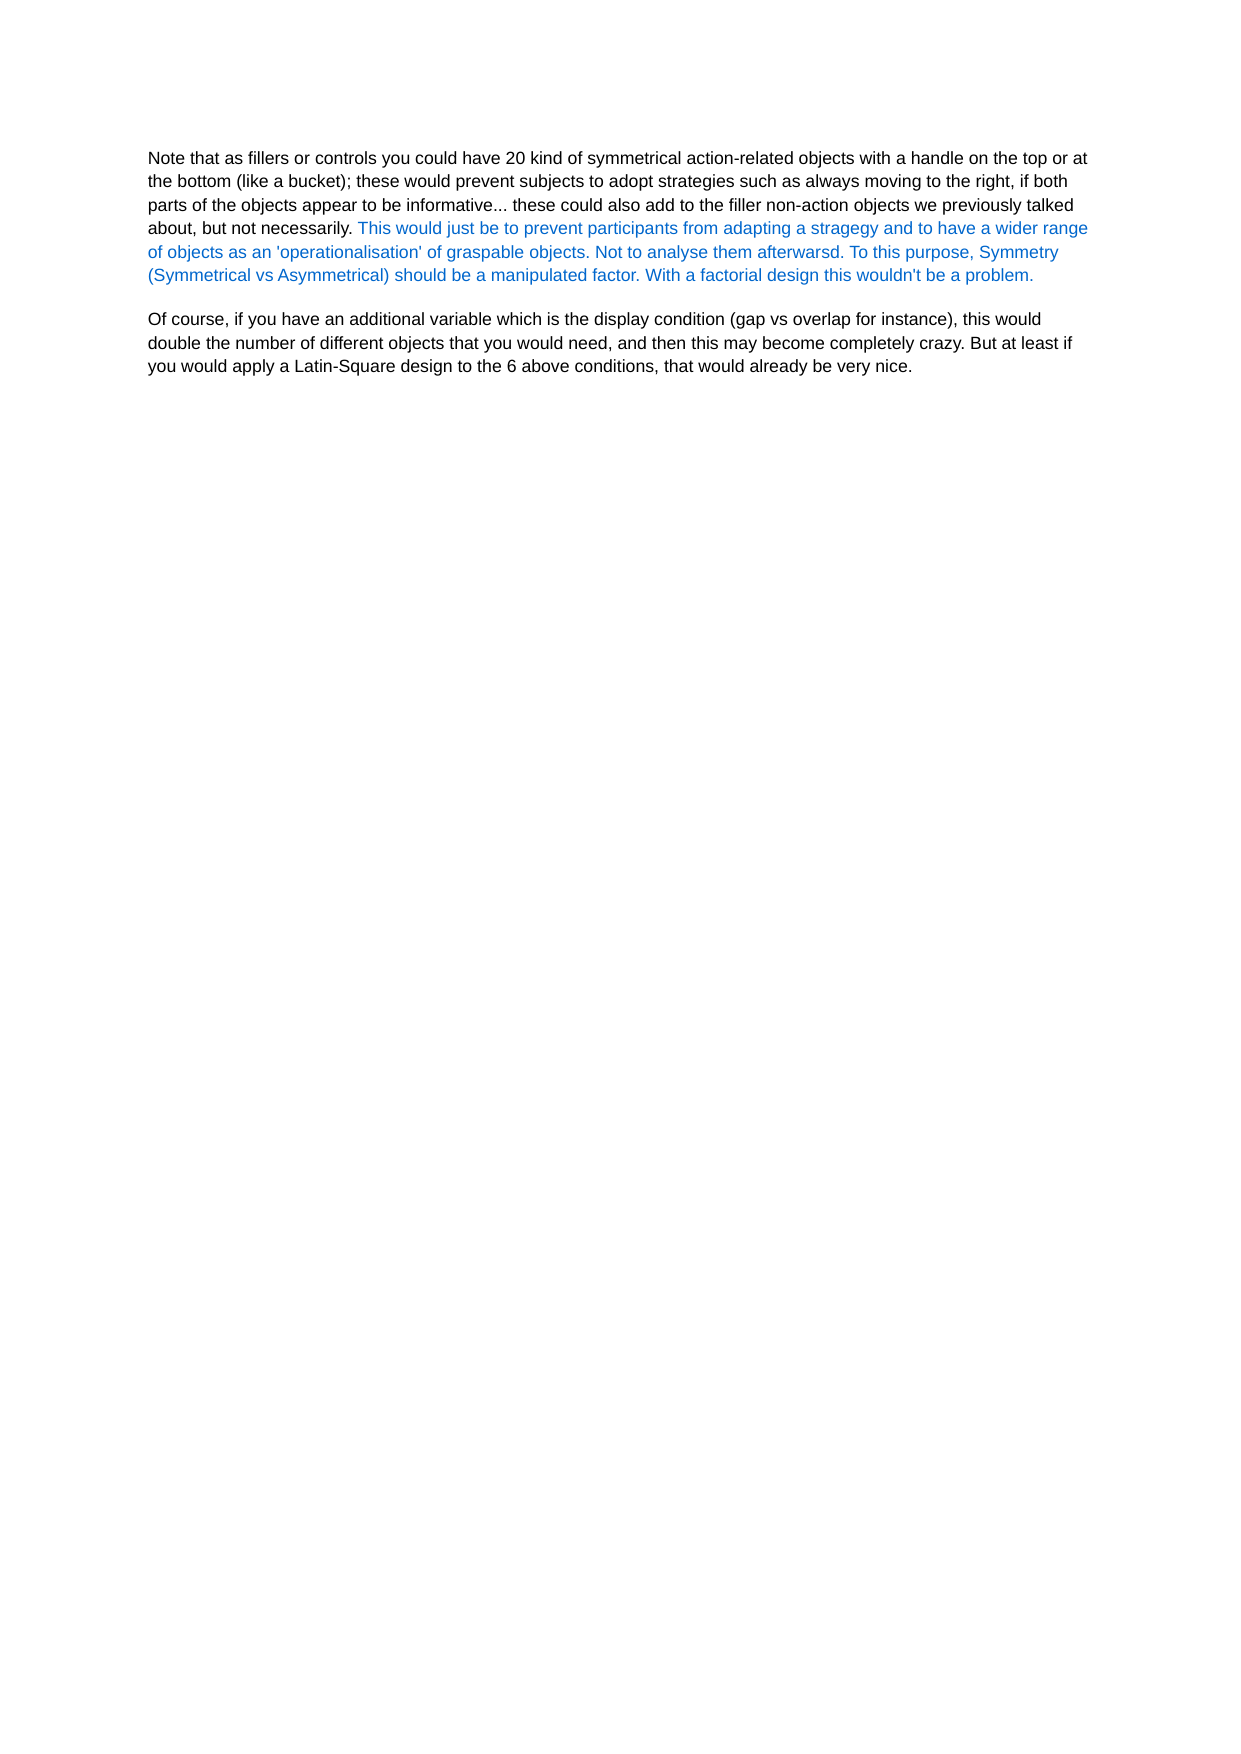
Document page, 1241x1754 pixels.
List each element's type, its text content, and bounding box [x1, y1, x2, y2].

text Of course, if you have an additional variable which is the display condition (gap vs overlap for instance), this would double the number of different objects that you would need, and then this may become completely crazy. But at least if you would apply a Latin-Square design to the 6 above conditions, that would already be very nice. [148, 309, 1093, 376]
text Note that as fillers or controls you could have 20 kind of symmetrical action-related objects with a handle on the top or at the bottom (like a bucket); these would prevent subjects to adopt strategies such as always moving to the right, if both parts of the objects appear to be informative... these could also add to the filler non-action objects we previously talked about, but not necessarily. This would just be to prevent participants from adapting a stragegy and to have a wider range of objects as an 'operationalisation' of graspable objects. Not to analyse them afterwarsd. To this purpose, Symmetry (Symmetrical vs Asymmetrical) should be a manipulated factor. With a factorial design this wouldn't be a problem. [148, 148, 1093, 285]
